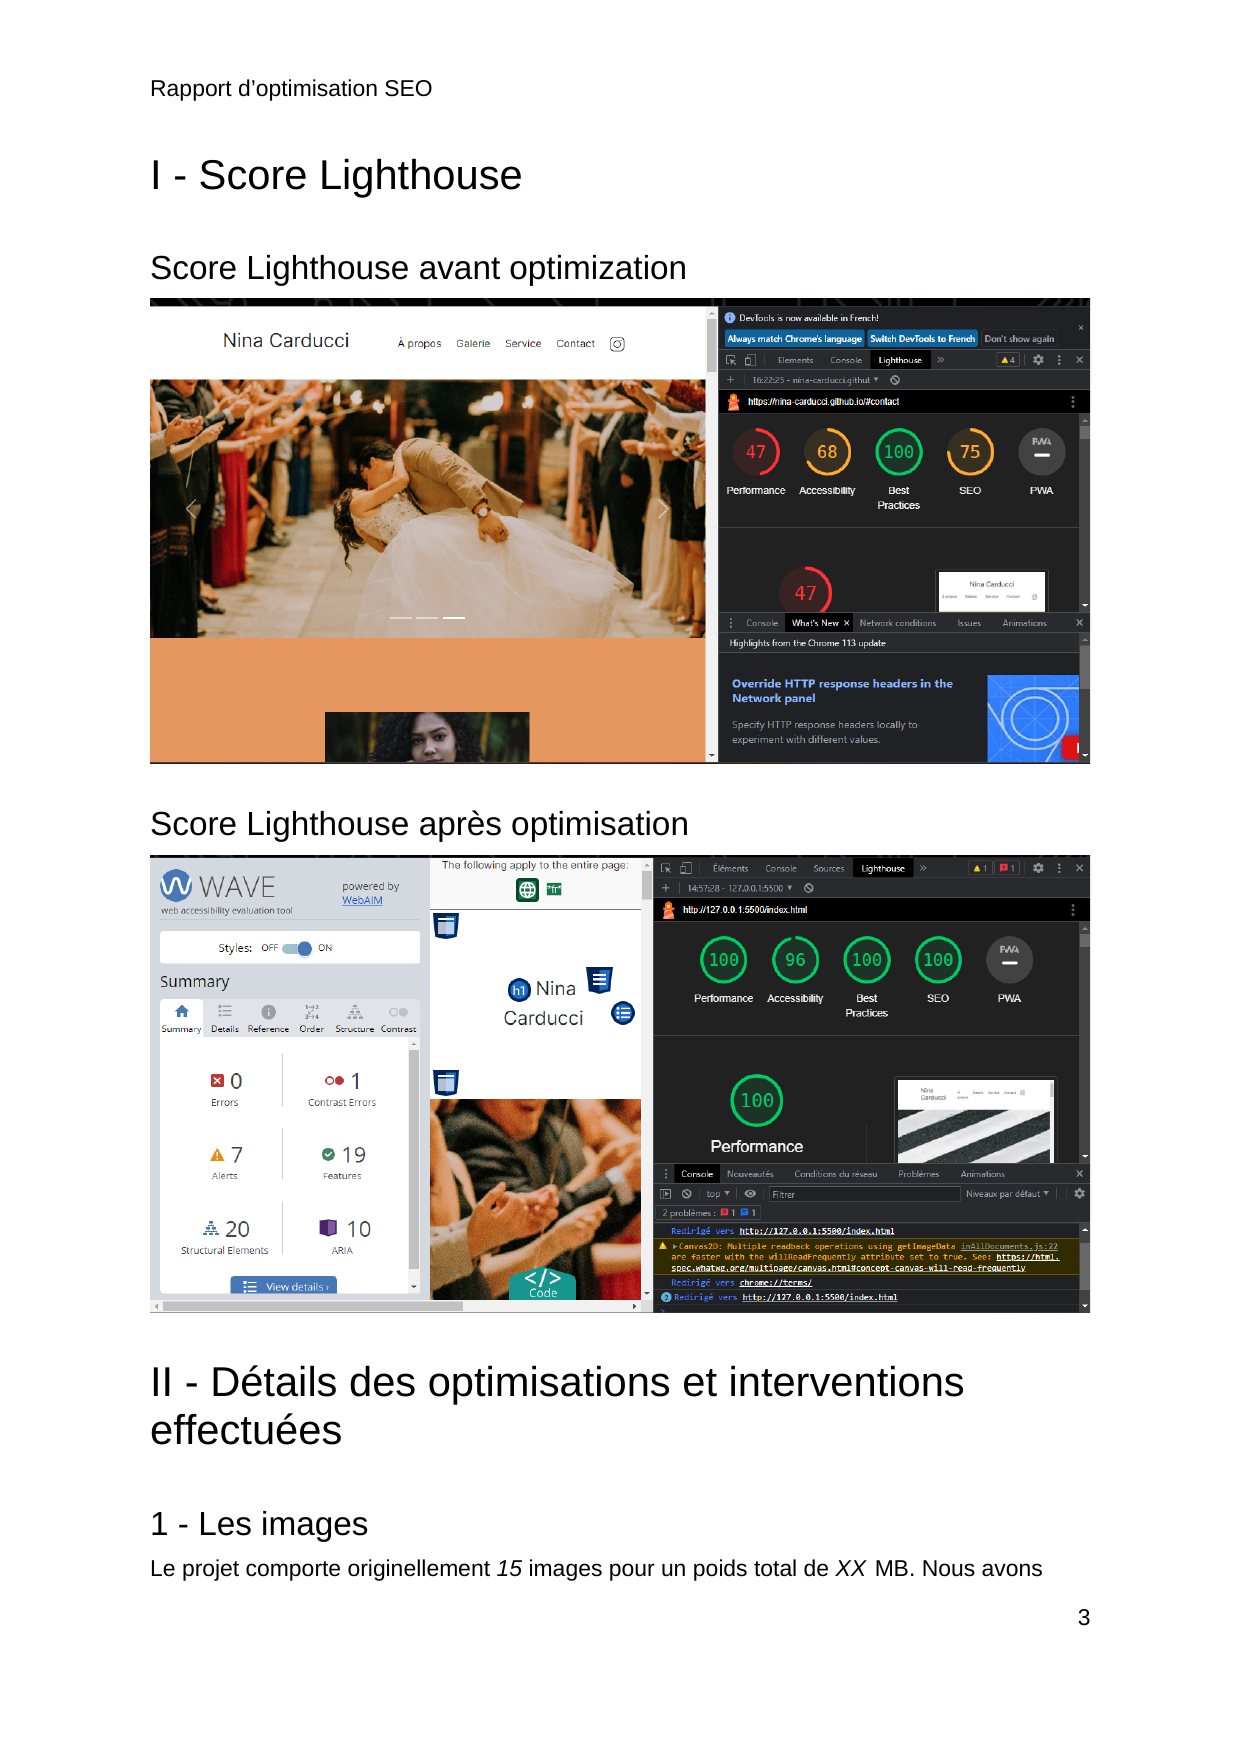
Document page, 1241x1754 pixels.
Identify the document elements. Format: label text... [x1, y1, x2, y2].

subtitle Score Lighthouse avant optimization [150, 248, 1090, 286]
subtitle Score Lighthouse après optimisation [150, 804, 1090, 843]
subtitle I - Score Lighthouse [150, 150, 1090, 198]
subtitle 1 - Les images [150, 1504, 1090, 1542]
subtitle II - Détails des optimisations et interventions effectuées [150, 1358, 1090, 1454]
text Le projet comporte originellement 15 images pour un poids total de XX MB. Nous avons [150, 1554, 1090, 1581]
